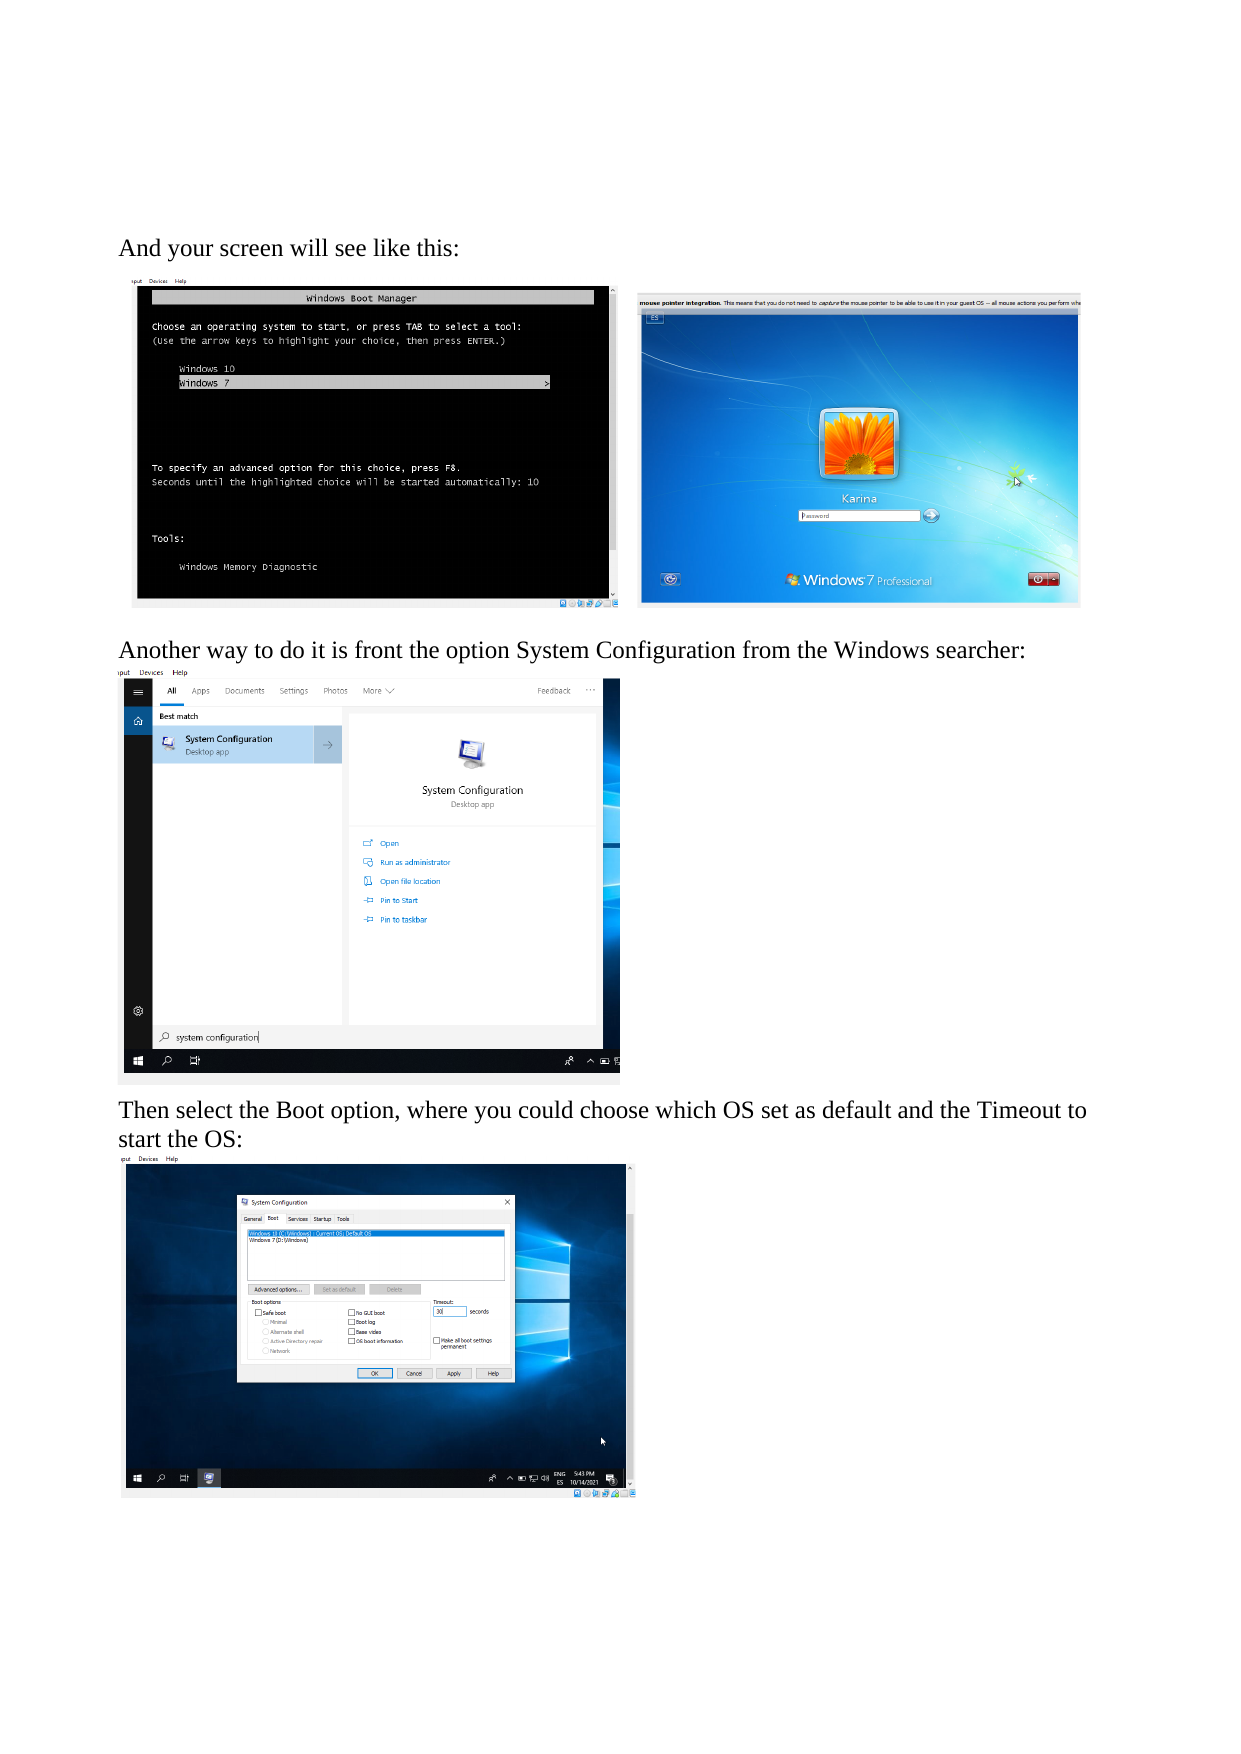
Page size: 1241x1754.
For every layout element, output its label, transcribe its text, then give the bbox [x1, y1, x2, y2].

text Then select the Boot option, where you could choose which OS set as default and the Timeout to start the OS: [118, 1096, 1122, 1153]
text And your screen will see like this: [118, 233, 1122, 262]
picture [121, 1156, 636, 1498]
picture [117, 670, 620, 1085]
text Another way to do it is front the option System Configuration from the Windows searcher: [118, 636, 1122, 664]
picture [131, 277, 618, 608]
picture [637, 289, 1081, 608]
